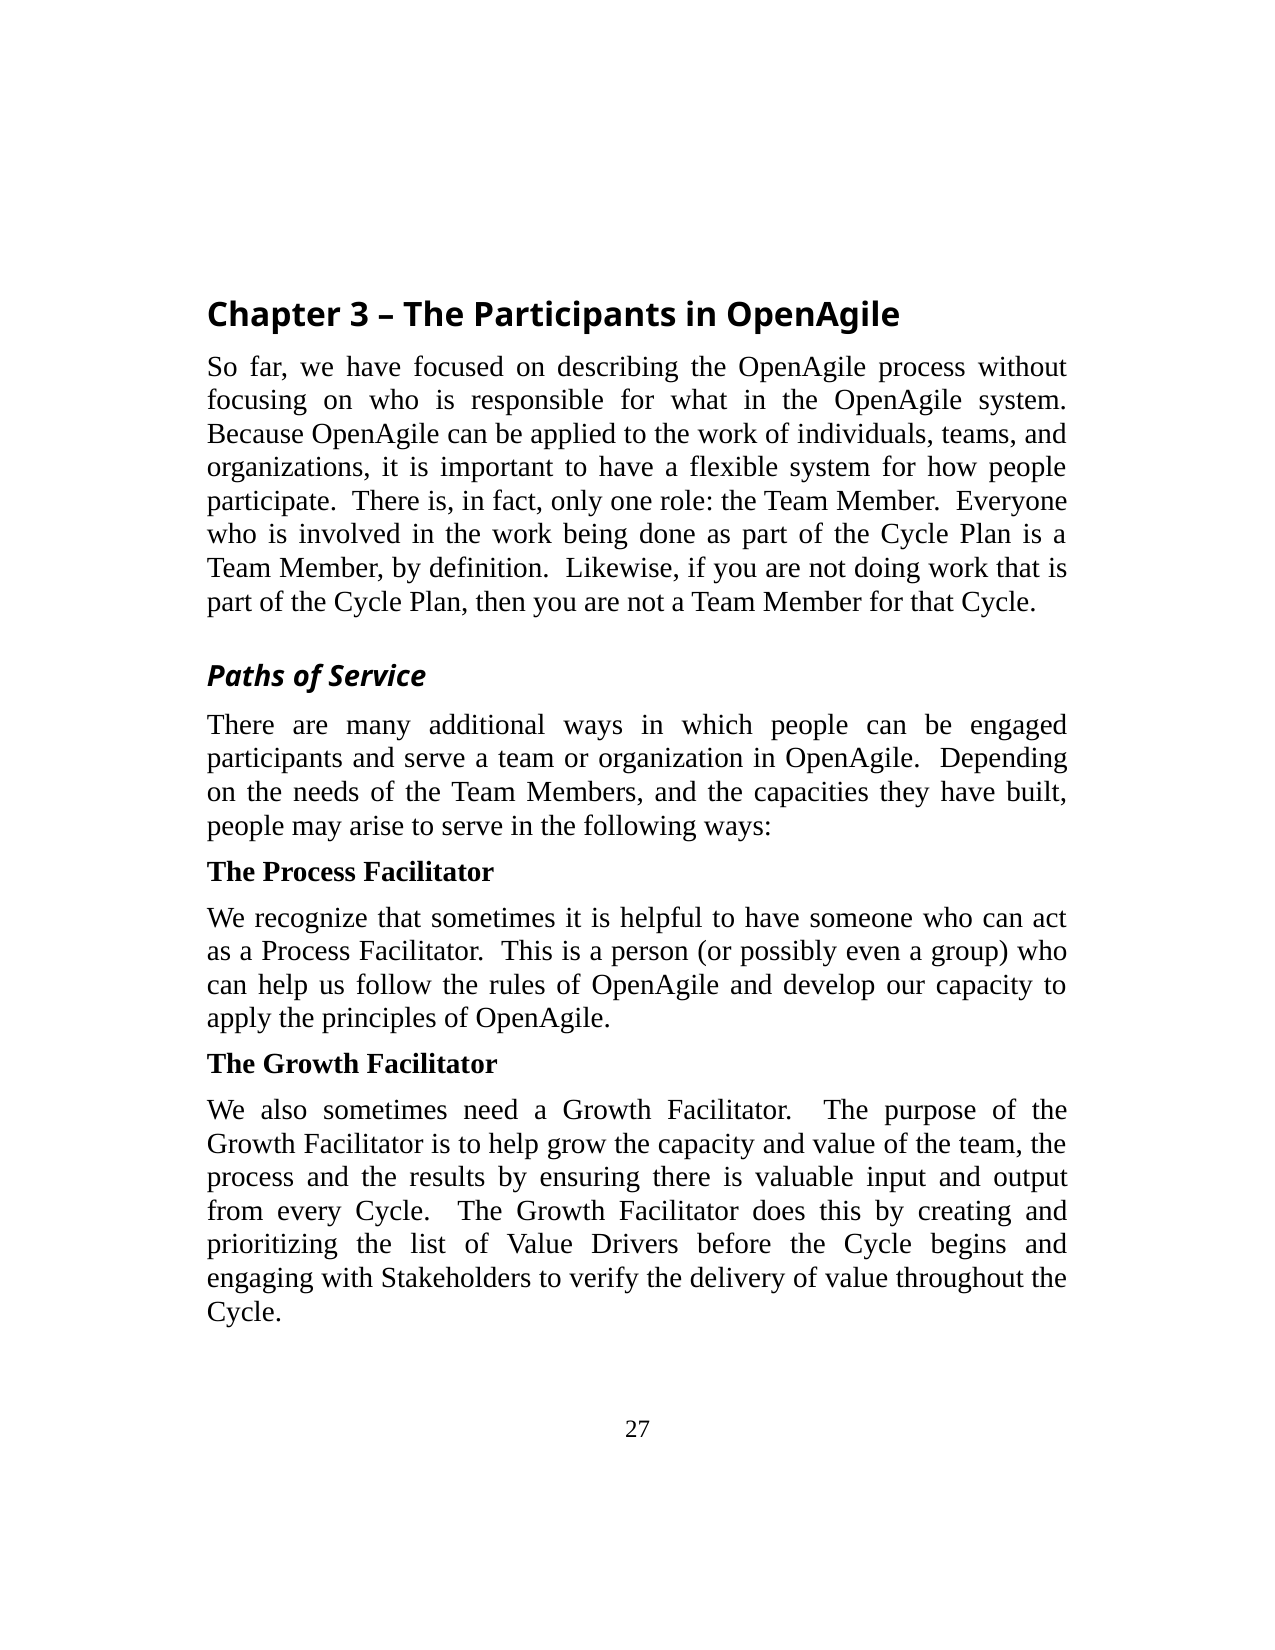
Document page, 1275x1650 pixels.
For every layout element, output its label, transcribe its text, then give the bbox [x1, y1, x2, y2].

text There are many additional ways in which people can be engaged participants and serve a team or organization in OpenAgile. Depending on the needs of the Team Members, and the capacities they have built, people may arise to serve in the following ways: [207, 707, 1068, 841]
text We also sometimes need a Growth Facilitator. The purpose of the Growth Facilitator is to help grow the capacity and value of the team, the process and the results by ensuring there is valuable input and output from every Cycle. The Growth Facilitator does this by creating and prioritizing the list of Value Drivers before the Cycle begins and engaging with Stakeholders to verify the delivery of value throughout the Cycle. [207, 1092, 1068, 1327]
text The Process Facilitator [207, 854, 1068, 887]
subtitle Paths of Service [207, 655, 1068, 694]
text We recognize that sometimes it is helpful to have someone who can act as a Process Facilitator. This is a person (or possibly even a group) who can help us follow the rules of OpenAgile and develop our capacity to apply the principles of OpenAgile. [207, 900, 1068, 1034]
text The Growth Facilitator [207, 1046, 1068, 1080]
text So far, we have focused on describing the OpenAgile process without focusing on who is responsible for what in the OpenAgile system. Because OpenAgile can be applied to the work of individuals, teams, and organizations, it is important to have a flexible system for how people participate. There is, in fact, only one role: the Team Member. Everyone who is involved in the work being done as part of the Cycle Plan is a Team Member, by definition. Likewise, if you are not doing work that is part of the Cycle Plan, then you are not a Team Member for that Cycle. [207, 349, 1068, 617]
subtitle Chapter 3 – The Participants in OpenAgile [207, 291, 1068, 336]
